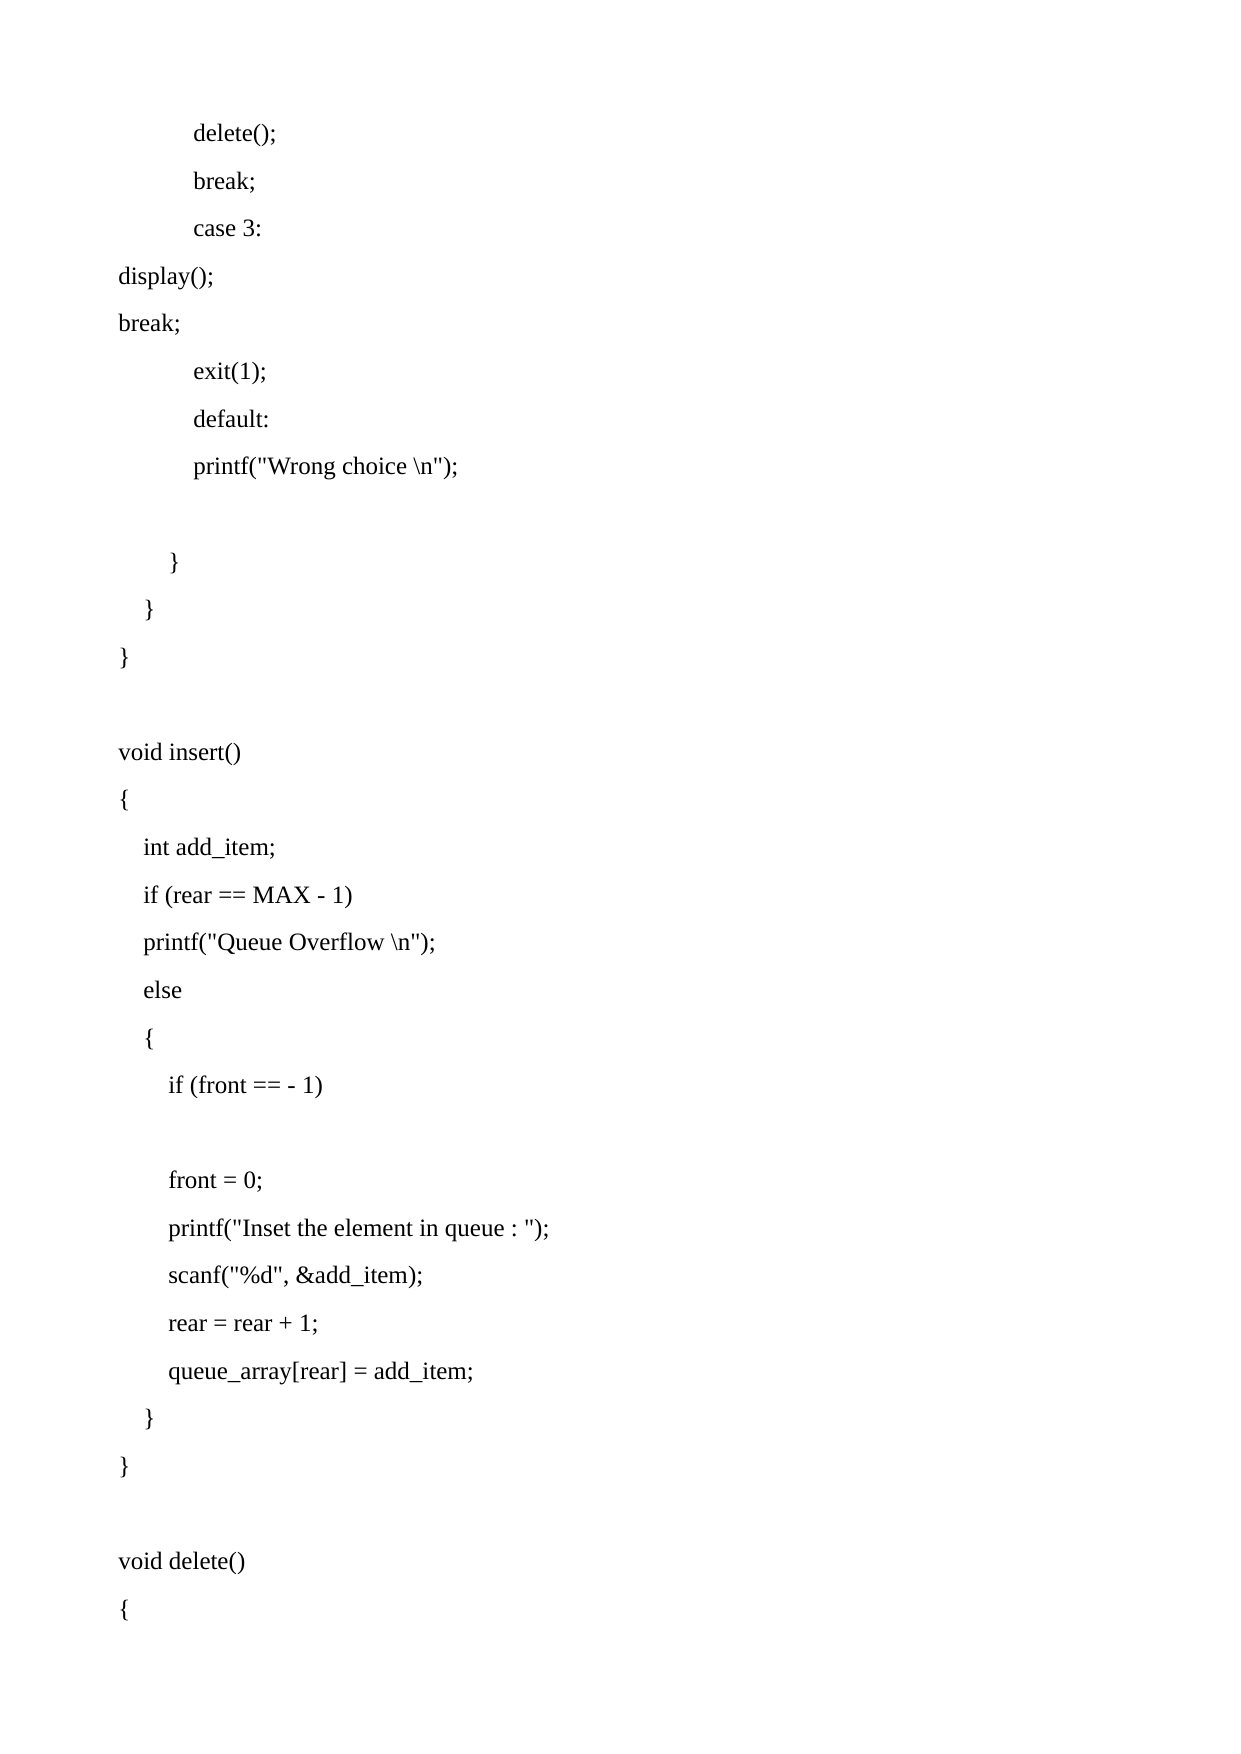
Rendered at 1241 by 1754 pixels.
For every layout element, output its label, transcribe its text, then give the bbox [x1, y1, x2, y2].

text front = 0; [118, 1165, 1122, 1194]
text printf("Queue Overflow \n"); [118, 927, 1122, 956]
text { [118, 784, 1122, 813]
text printf("Inset the element in queue : "); [118, 1213, 1122, 1242]
text delete(); [118, 118, 1122, 147]
text printf("Wrong choice \n"); [118, 451, 1122, 480]
text default: [118, 404, 1122, 432]
text } [118, 642, 1122, 671]
text break; [118, 308, 1122, 337]
text display(); [118, 261, 1122, 290]
text scanf("%d", &add_item); [118, 1261, 1122, 1289]
text rear = rear + 1; [118, 1308, 1122, 1337]
text break; [118, 166, 1122, 194]
text } [118, 1451, 1122, 1480]
text else [118, 975, 1122, 1004]
text } [118, 547, 1122, 575]
text { [118, 1594, 1122, 1623]
text void insert() [118, 737, 1122, 766]
text if (front == - 1) [118, 1070, 1122, 1099]
text void delete() [118, 1546, 1122, 1575]
text } [118, 594, 1122, 623]
text queue_array[rear] = add_item; [118, 1356, 1122, 1384]
text } [118, 1403, 1122, 1432]
text exit(1); [118, 356, 1122, 385]
text if (rear == MAX - 1) [118, 880, 1122, 908]
text { [118, 1023, 1122, 1051]
text case 3: [118, 213, 1122, 242]
text int add_item; [118, 832, 1122, 861]
